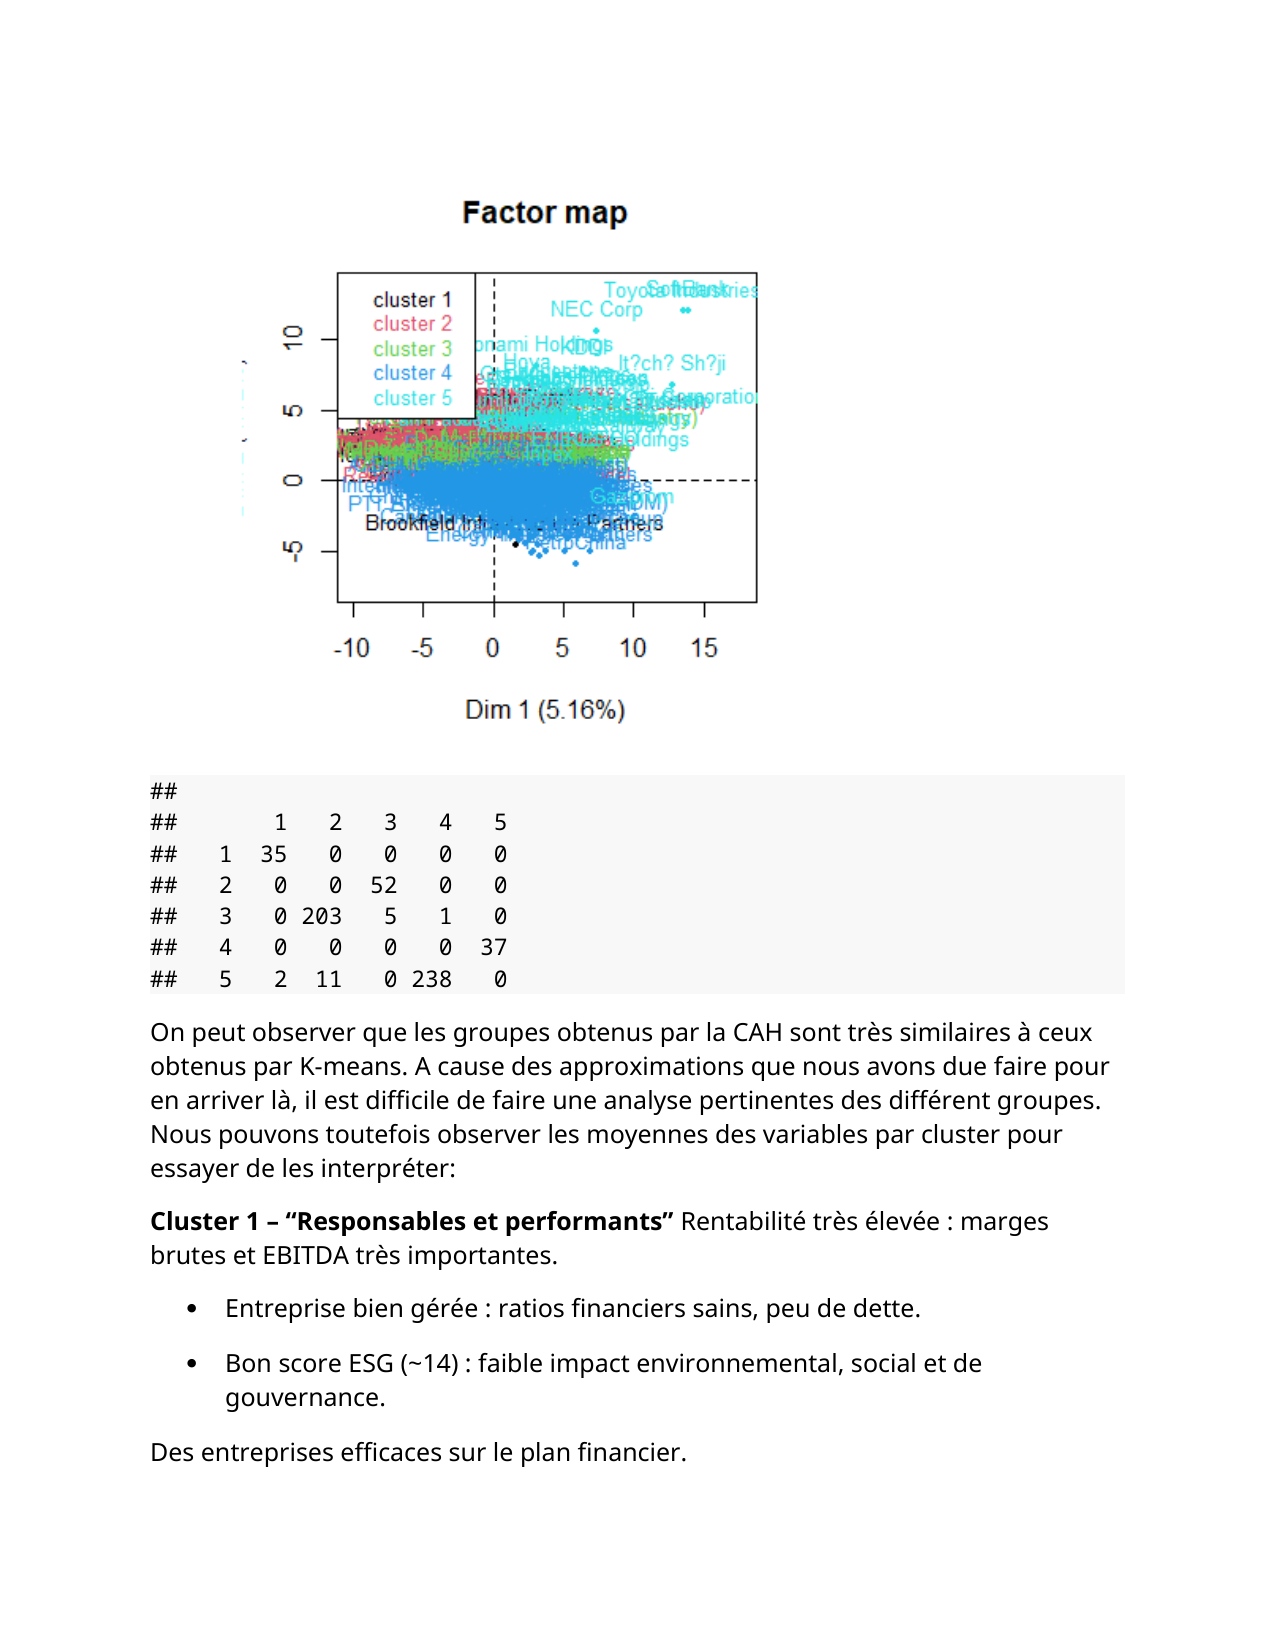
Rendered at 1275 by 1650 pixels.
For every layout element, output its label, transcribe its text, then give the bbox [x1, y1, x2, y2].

list Bon score ESG (~14) : faible impact environnemental, social et de gouvernance. [187, 1346, 1125, 1414]
text On peut observer que les groupes obtenus par la CAH sont très similaires à ceux obtenus par K-means. A cause des approximations que nous avons due faire pour en arriver là, il est difficile de faire une analyse pertinentes des différent groupes. Nous pouvons toutefois observer les moyennes des variables par cluster pour essayer de les interpréter: [150, 1015, 1125, 1185]
text ## ## 1 2 3 4 5 ## 1 35 0 0 0 0 ## 2 0 0 52 0 0 ## 3 0 203 5 1 0 ## 4 0 0 0 0 37 ## 5 2 11 0 238 0 [150, 775, 1125, 994]
picture [168, 150, 927, 757]
text Des entreprises efficaces sur le plan financier. [150, 1434, 1125, 1468]
text Cluster 1 – “Responsables et performants” Rentabilité très élevée : marges brutes et EBITDA très importantes. [150, 1204, 1125, 1272]
list Entreprise bien gérée : ratios financiers sains, peu de dette. [187, 1291, 1125, 1325]
